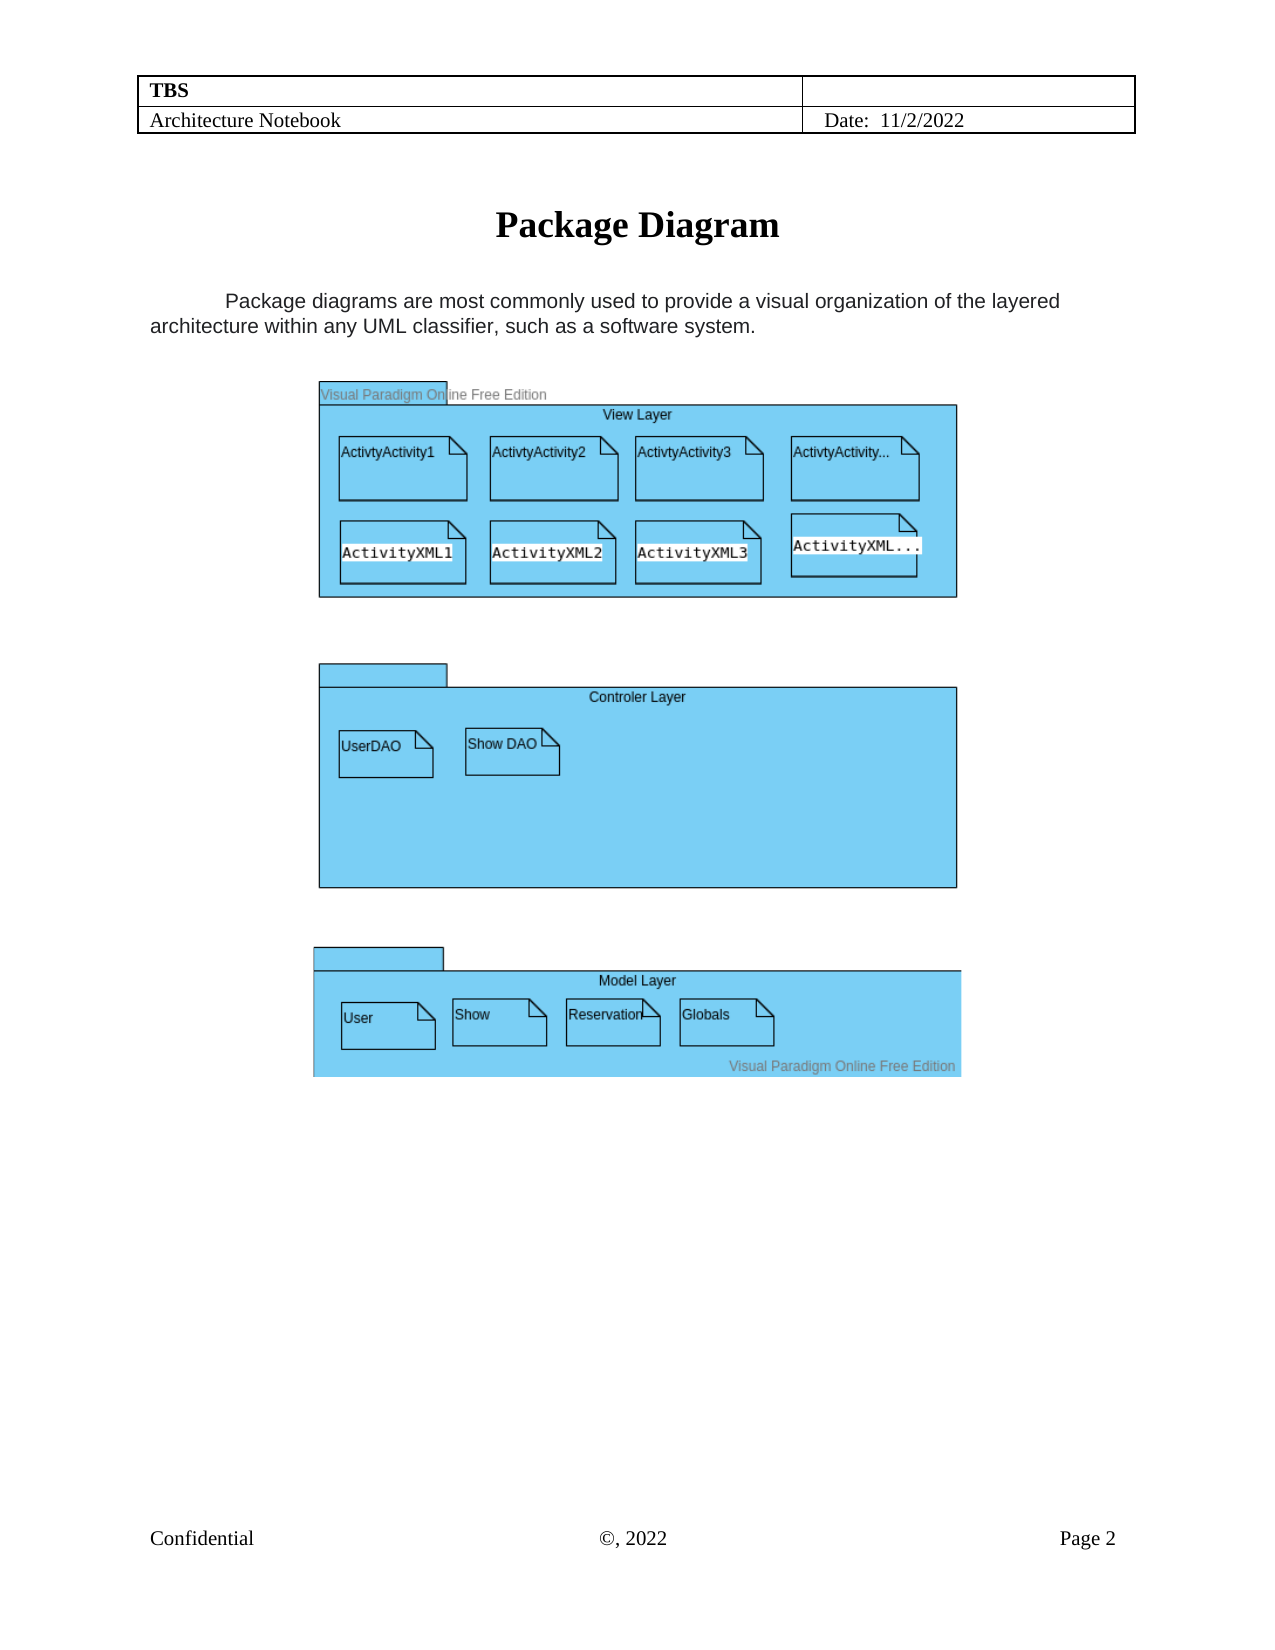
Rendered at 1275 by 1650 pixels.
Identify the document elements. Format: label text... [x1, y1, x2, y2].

text Package Diagram [150, 202, 1125, 245]
text Package diagrams are most commonly used to provide a visual organization of the layered architecture within any UML classifier, such as a software system. [150, 288, 1125, 338]
picture [313, 381, 962, 1077]
